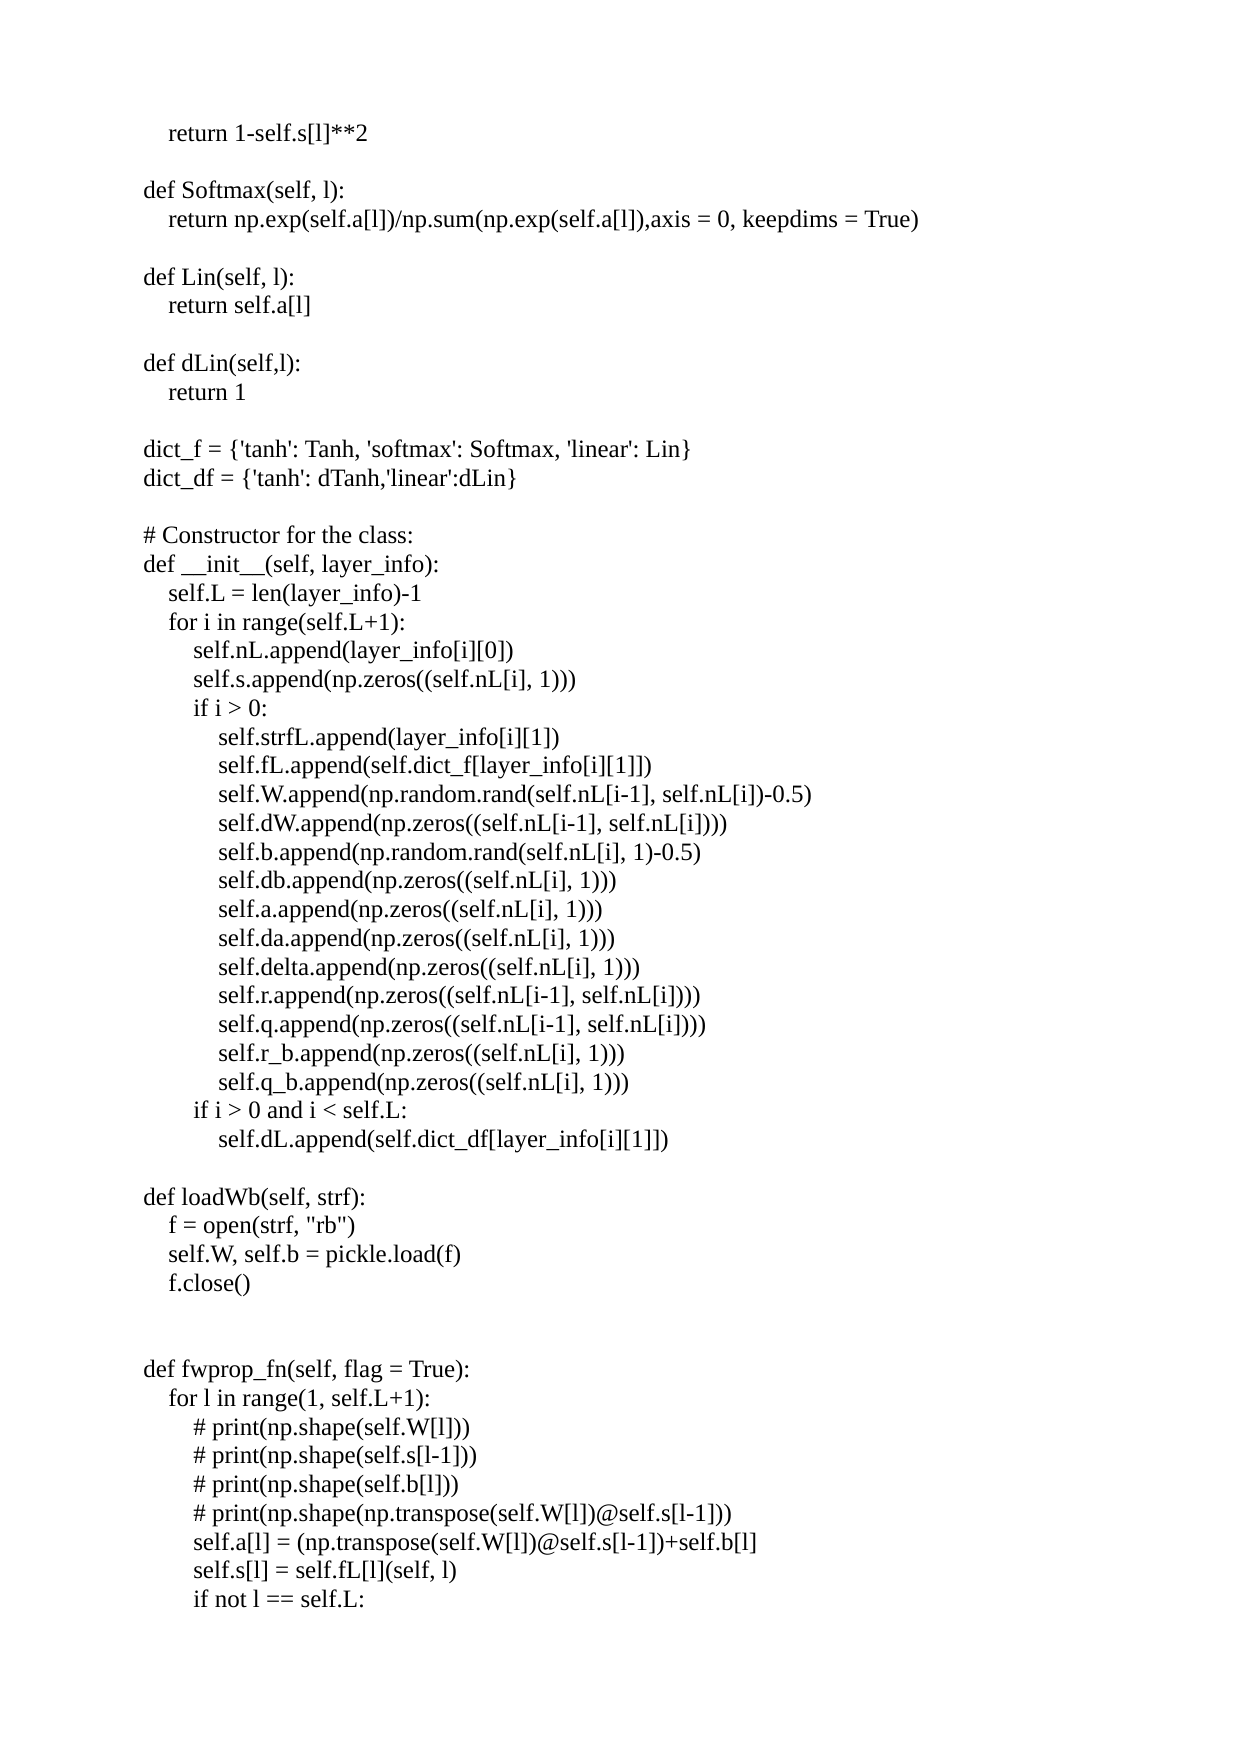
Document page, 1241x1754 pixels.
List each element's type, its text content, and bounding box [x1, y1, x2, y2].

text f.close() [118, 1268, 1122, 1297]
text for i in range(self.L+1): [118, 607, 1122, 636]
text # print(np.shape(self.s[l-1])) [118, 1441, 1122, 1469]
text def Lin(self, l): [118, 262, 1122, 291]
text if i > 0 and i < self.L: [118, 1096, 1122, 1124]
text self.r.append(np.zeros((self.nL[i-1], self.nL[i]))) [118, 981, 1122, 1009]
text def dLin(self,l): [118, 348, 1122, 377]
text def __init__(self, layer_info): [118, 549, 1122, 578]
text self.dW.append(np.zeros((self.nL[i-1], self.nL[i]))) [118, 808, 1122, 837]
text for l in range(1, self.L+1): [118, 1383, 1122, 1412]
text def Softmax(self, l): [118, 176, 1122, 204]
text # Constructor for the class: [118, 521, 1122, 549]
text self.s[l] = self.fL[l](self, l) [118, 1556, 1122, 1584]
text return self.a[l] [118, 291, 1122, 319]
text self.b.append(np.random.rand(self.nL[i], 1)-0.5) [118, 837, 1122, 866]
text self.W, self.b = pickle.load(f) [118, 1239, 1122, 1268]
text f = open(strf, "rb") [118, 1211, 1122, 1239]
text self.nL.append(layer_info[i][0]) [118, 636, 1122, 664]
text self.strfL.append(layer_info[i][1]) [118, 722, 1122, 751]
text if i > 0: [118, 693, 1122, 722]
text # print(np.shape(self.b[l])) [118, 1469, 1122, 1498]
text self.db.append(np.zeros((self.nL[i], 1))) [118, 866, 1122, 894]
text self.W.append(np.random.rand(self.nL[i-1], self.nL[i])-0.5) [118, 779, 1122, 808]
text self.s.append(np.zeros((self.nL[i], 1))) [118, 664, 1122, 693]
text # print(np.shape(np.transpose(self.W[l])@self.s[l-1])) [118, 1498, 1122, 1527]
text self.L = len(layer_info)-1 [118, 578, 1122, 607]
text self.q.append(np.zeros((self.nL[i-1], self.nL[i]))) [118, 1009, 1122, 1038]
text return np.exp(self.a[l])/np.sum(np.exp(self.a[l]),axis = 0, keepdims = True) [118, 204, 1122, 233]
text # print(np.shape(self.W[l])) [118, 1412, 1122, 1441]
text self.delta.append(np.zeros((self.nL[i], 1))) [118, 952, 1122, 981]
text self.a[l] = (np.transpose(self.W[l])@self.s[l-1])+self.b[l] [118, 1527, 1122, 1556]
text return 1 [118, 377, 1122, 406]
text if not l == self.L: [118, 1584, 1122, 1613]
text return 1-self.s[l]**2 [118, 118, 1122, 147]
text def fwprop_fn(self, flag = True): [118, 1354, 1122, 1383]
text self.a.append(np.zeros((self.nL[i], 1))) [118, 894, 1122, 923]
text def loadWb(self, strf): [118, 1182, 1122, 1211]
text dict_f = {'tanh': Tanh, 'softmax': Softmax, 'linear': Lin} [118, 434, 1122, 463]
text self.fL.append(self.dict_f[layer_info[i][1]]) [118, 751, 1122, 779]
text dict_df = {'tanh': dTanh,'linear':dLin} [118, 463, 1122, 492]
text self.r_b.append(np.zeros((self.nL[i], 1))) [118, 1038, 1122, 1067]
text self.q_b.append(np.zeros((self.nL[i], 1))) [118, 1067, 1122, 1096]
text self.da.append(np.zeros((self.nL[i], 1))) [118, 923, 1122, 952]
text self.dL.append(self.dict_df[layer_info[i][1]]) [118, 1124, 1122, 1153]
